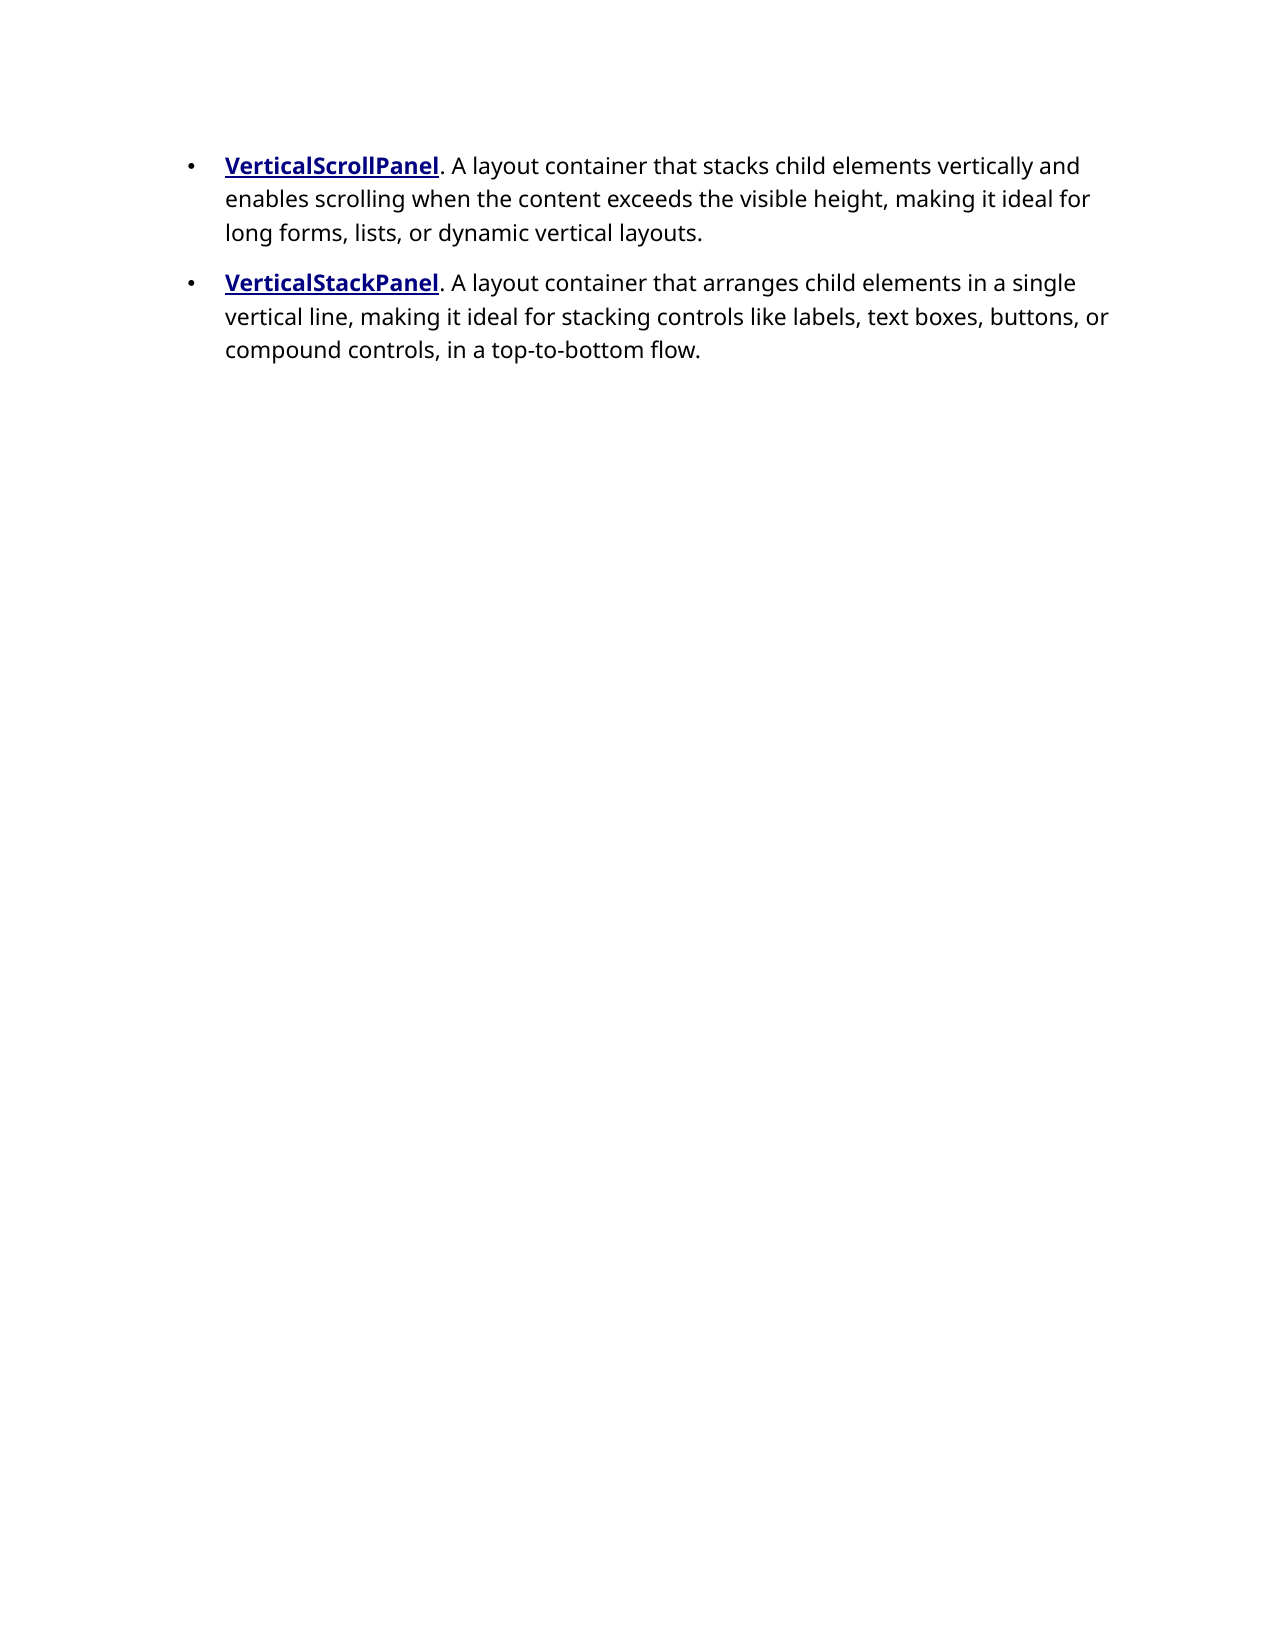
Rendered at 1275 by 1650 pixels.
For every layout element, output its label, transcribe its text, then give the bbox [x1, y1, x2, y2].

list VerticalScrollPanel. A layout container that stacks child elements vertically and enables scrolling when the content exceeds the visible height, making it ideal for long forms, lists, or dynamic vertical layouts. [187, 150, 1125, 248]
list VerticalStackPanel. A layout container that arranges child elements in a single vertical line, making it ideal for stacking controls like labels, text boxes, buttons, or compound controls, in a top-to-bottom flow. [187, 267, 1125, 365]
